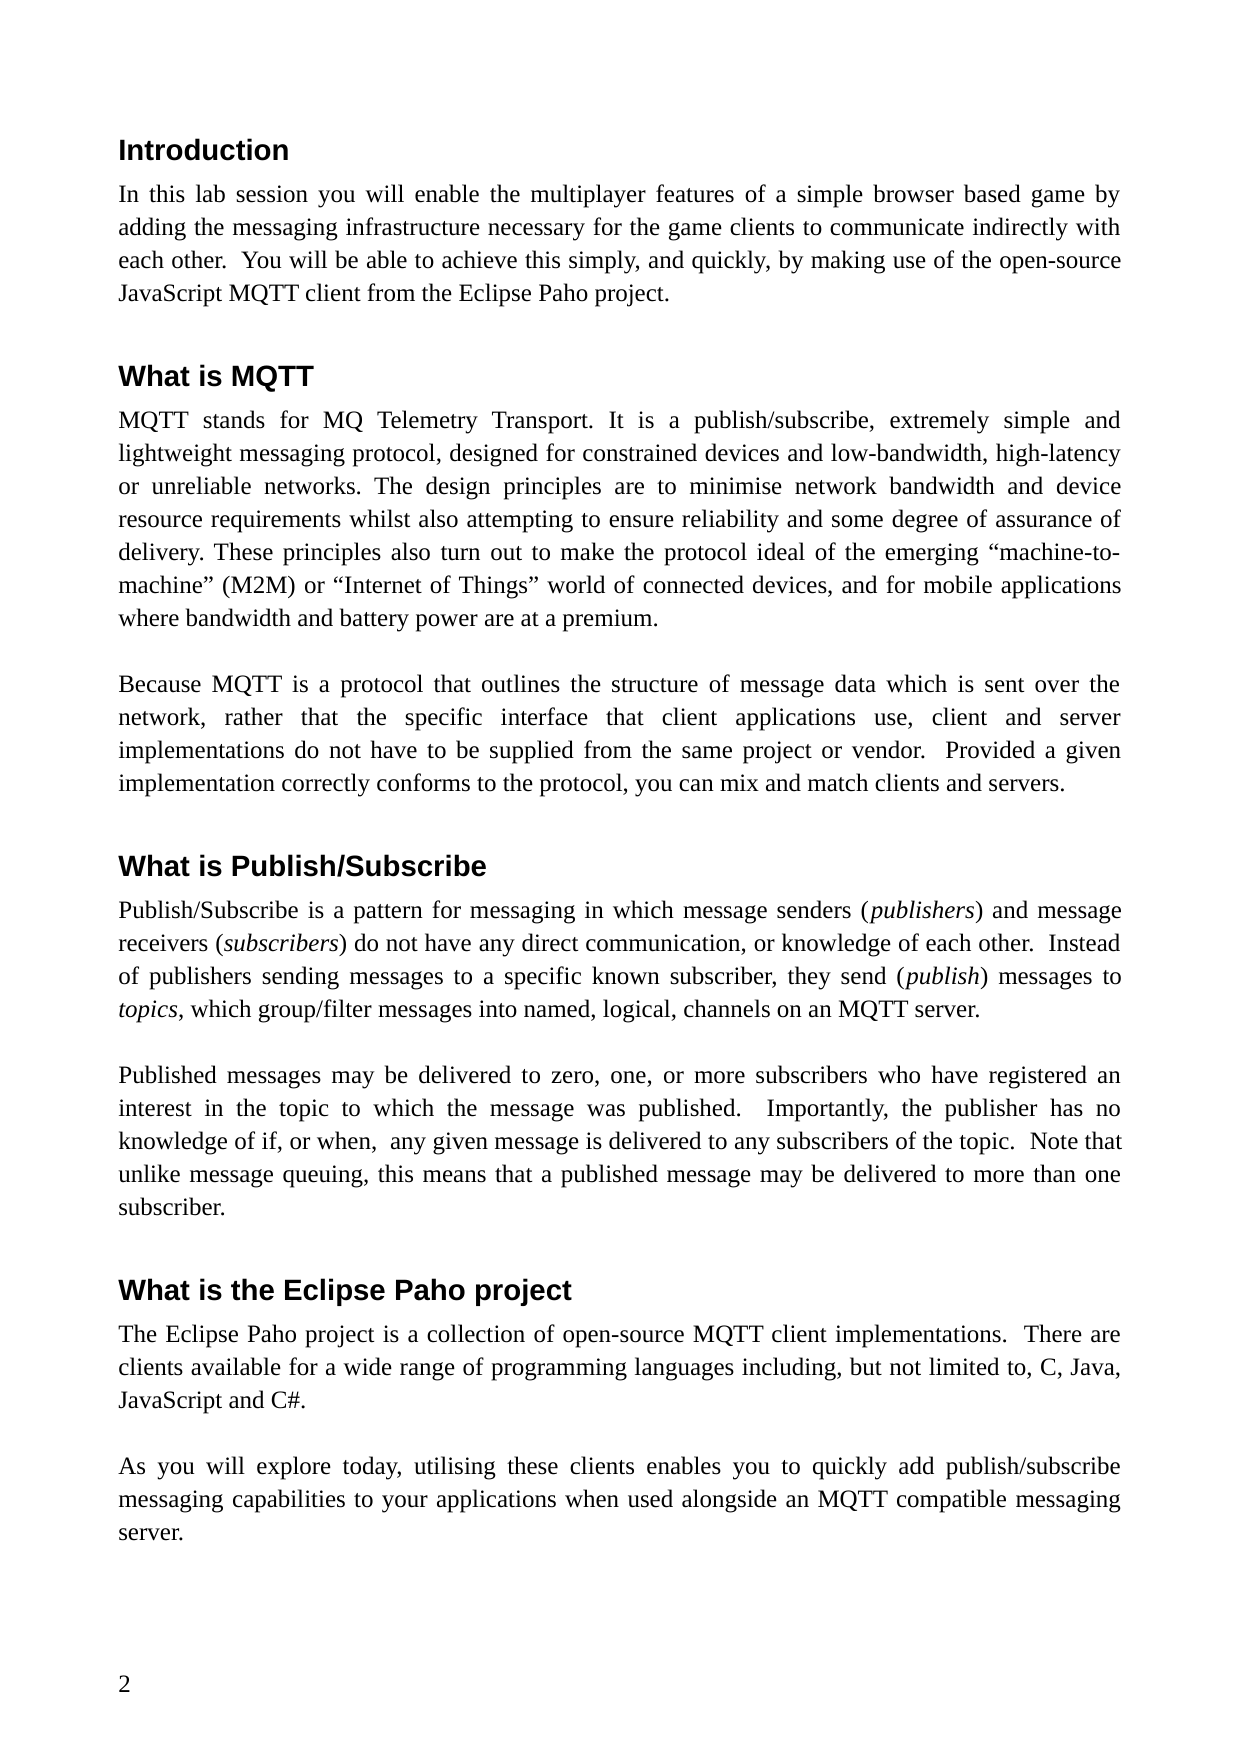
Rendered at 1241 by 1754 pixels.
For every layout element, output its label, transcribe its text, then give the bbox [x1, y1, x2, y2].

text MQTT stands for MQ Telemetry Transport. It is a publish/subscribe, extremely simple and lightweight messaging protocol, designed for constrained devices and low-bandwidth, high-latency or unreliable networks. The design principles are to minimise network bandwidth and device resource requirements whilst also attempting to ensure reliability and some degree of assurance of delivery. These principles also turn out to make the protocol ideal of the emerging “machine-to-machine” (M2M) or “Internet of Things” world of connected devices, and for mobile applications where bandwidth and battery power are at a premium. [118, 405, 1122, 632]
text The Eclipse Paho project is a collection of open-source MQTT client implementations. There are clients available for a wide range of programming languages including, but not limited to, C, Java, JavaScript and C#. [118, 1319, 1122, 1414]
subtitle What is Publish/Subscribe [118, 849, 1122, 882]
text Publish/Subscribe is a pattern for messaging in which message senders (publishers) and message receivers (subscribers) do not have any direct communication, or knowledge of each other. Instead of publishers sending messages to a specific known subscriber, they send (publish) messages to topics, which group/filter messages into named, logical, channels on an MQTT server. [118, 895, 1122, 1023]
subtitle What is MQTT [118, 359, 1122, 392]
text In this lab session you will enable the multiplayer features of a simple browser based game by adding the messaging infrastructure necessary for the game clients to communicate indirectly with each other. You will be able to achieve this simply, and quickly, by making use of the open-source JavaScript MQTT client from the Eclipse Paho project. [118, 179, 1122, 307]
text Published messages may be delivered to zero, one, or more subscribers who have registered an interest in the topic to which the message was published. Importantly, the publisher has no knowledge of if, or when, any given message is delivered to any subscribers of the topic. Note that unlike message queuing, this means that a published message may be delivered to more than one subscriber. [118, 1060, 1122, 1221]
subtitle What is the Eclipse Paho project [118, 1273, 1122, 1307]
text Because MQTT is a protocol that outlines the structure of message data which is sent over the network, rather that the specific interface that client applications use, client and server implementations do not have to be supplied from the same project or vendor. Provided a given implementation correctly conforms to the protocol, you can mix and match clients and servers. [118, 669, 1122, 797]
subtitle Introduction [118, 133, 1122, 166]
text As you will explore today, utilising these clients enables you to quickly add publish/subscribe messaging capabilities to your applications when used alongside an MQTT compatible messaging server. [118, 1451, 1122, 1546]
